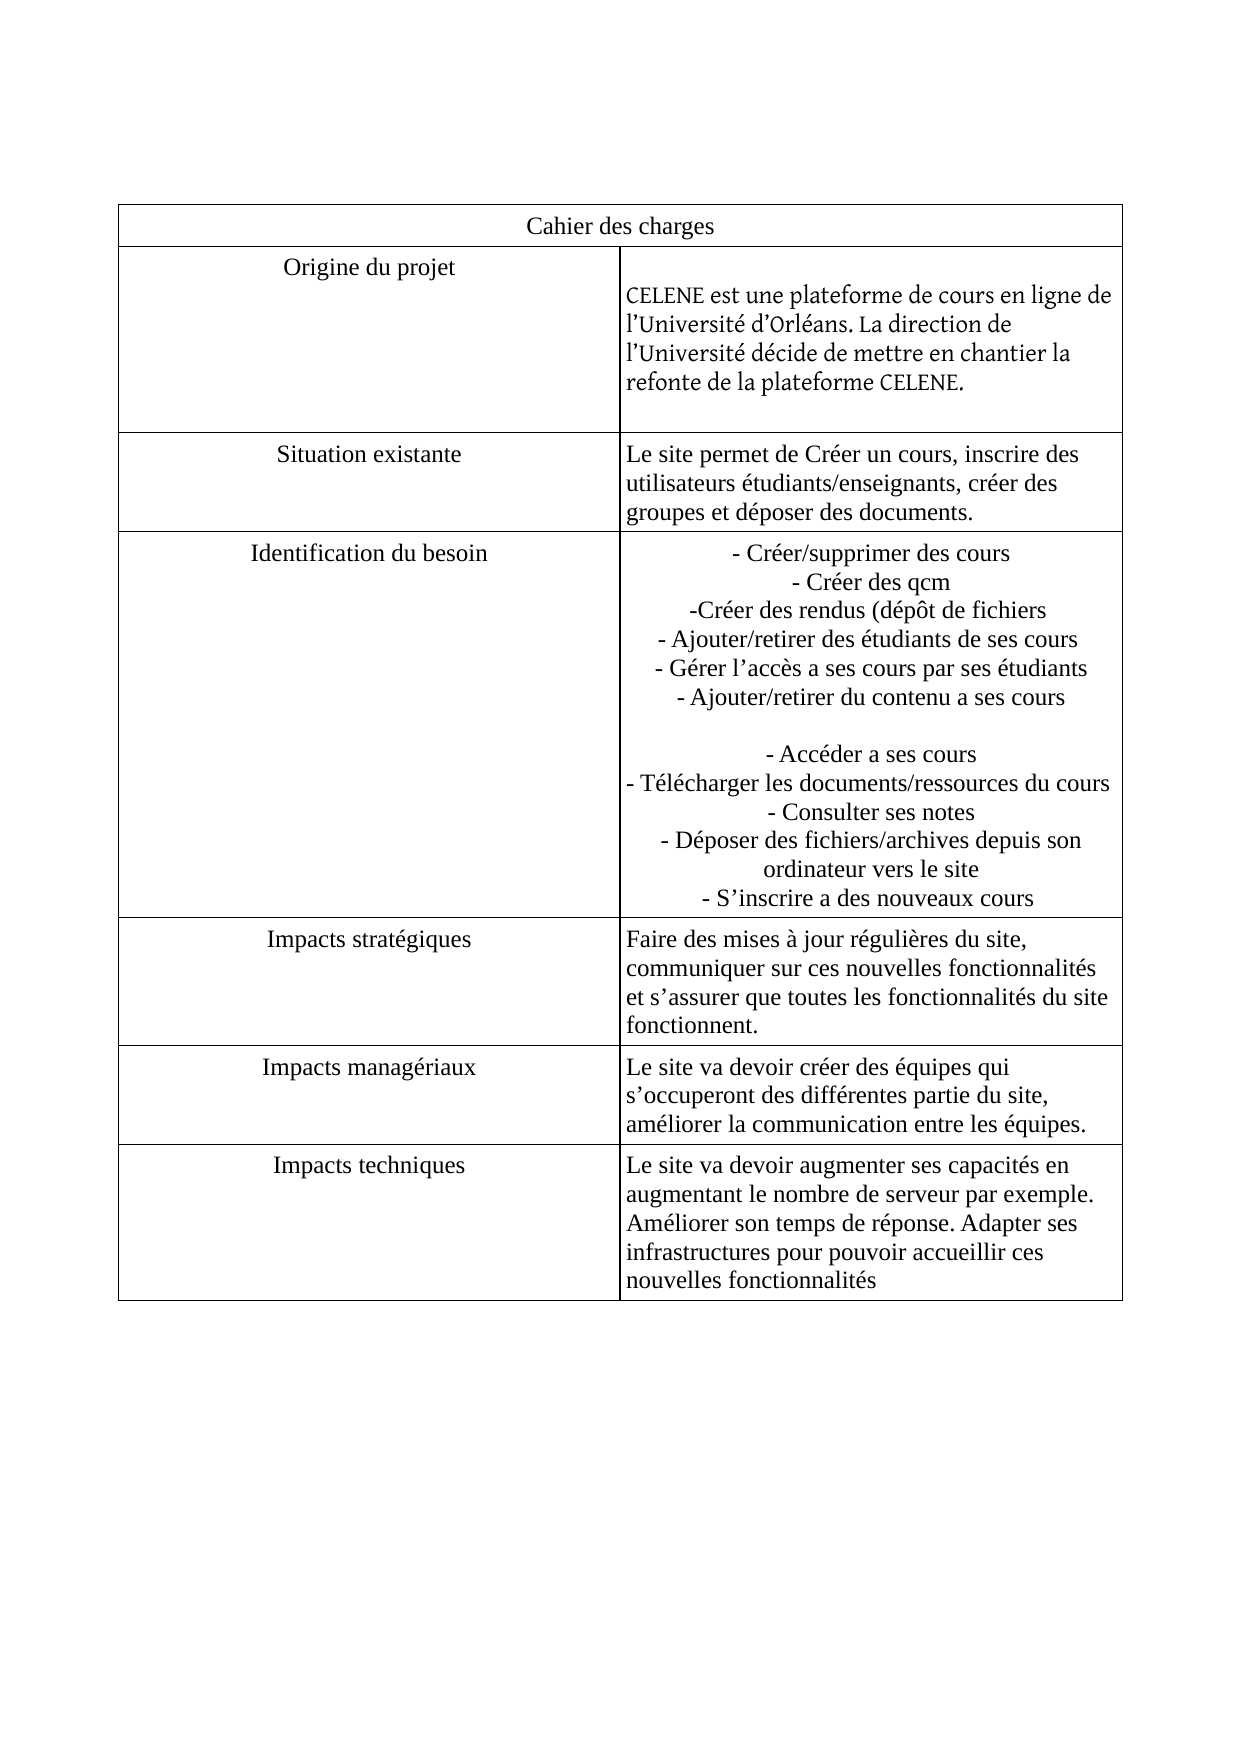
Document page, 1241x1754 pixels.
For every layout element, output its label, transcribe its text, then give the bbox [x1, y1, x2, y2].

table_cell Origine du projet [119, 247, 619, 432]
table_cell Le site va devoir créer des équipes qui s’occuperont des différentes partie du site, améliorer la communication entre les équipes. [621, 1046, 1122, 1143]
table_cell Le site va devoir augmenter ses capacités en augmentant le nombre de serveur par exemple. Améliorer son temps de réponse. Adapter ses infrastructures pour pouvoir accueillir ces nouvelles fonctionnalités [621, 1145, 1122, 1300]
table_cell Identification du besoin [119, 532, 619, 917]
table_cell Situation existante [119, 433, 619, 531]
table_cell Impacts techniques [119, 1145, 619, 1300]
table_header Cahier des charges [119, 205, 1122, 246]
table_cell Impacts stratégiques [119, 918, 619, 1045]
table_cell Le site permet de Créer un cours, inscrire des utilisateurs étudiants/enseignants, créer des groupes et déposer des documents. [621, 433, 1122, 531]
table_cell Impacts managériaux [119, 1046, 619, 1143]
table_cell - Créer/supprimer des cours - Créer des qcm -Créer des rendus (dépôt de fichiers - Ajouter/retirer des étudiants de ses cours - Gérer l’accès a ses cours par ses étudiants - Ajouter/retirer du contenu a ses cours - Accéder a ses cours - Télécharger les documents/ressources du cours - Consulter ses notes - Déposer des fichiers/archives depuis son ordinateur vers le site - S’inscrire a des nouveaux cours [621, 532, 1122, 917]
table_cell Faire des mises à jour régulières du site, communiquer sur ces nouvelles fonctionnalités et s’assurer que toutes les fonctionnalités du site fonctionnent. [621, 918, 1122, 1045]
table_cell CELENE est une plateforme de cours en ligne de l’Université d’Orléans. La direction de l’Université décide de mettre en chantier la refonte de la plateforme CELENE. [621, 247, 1122, 432]
